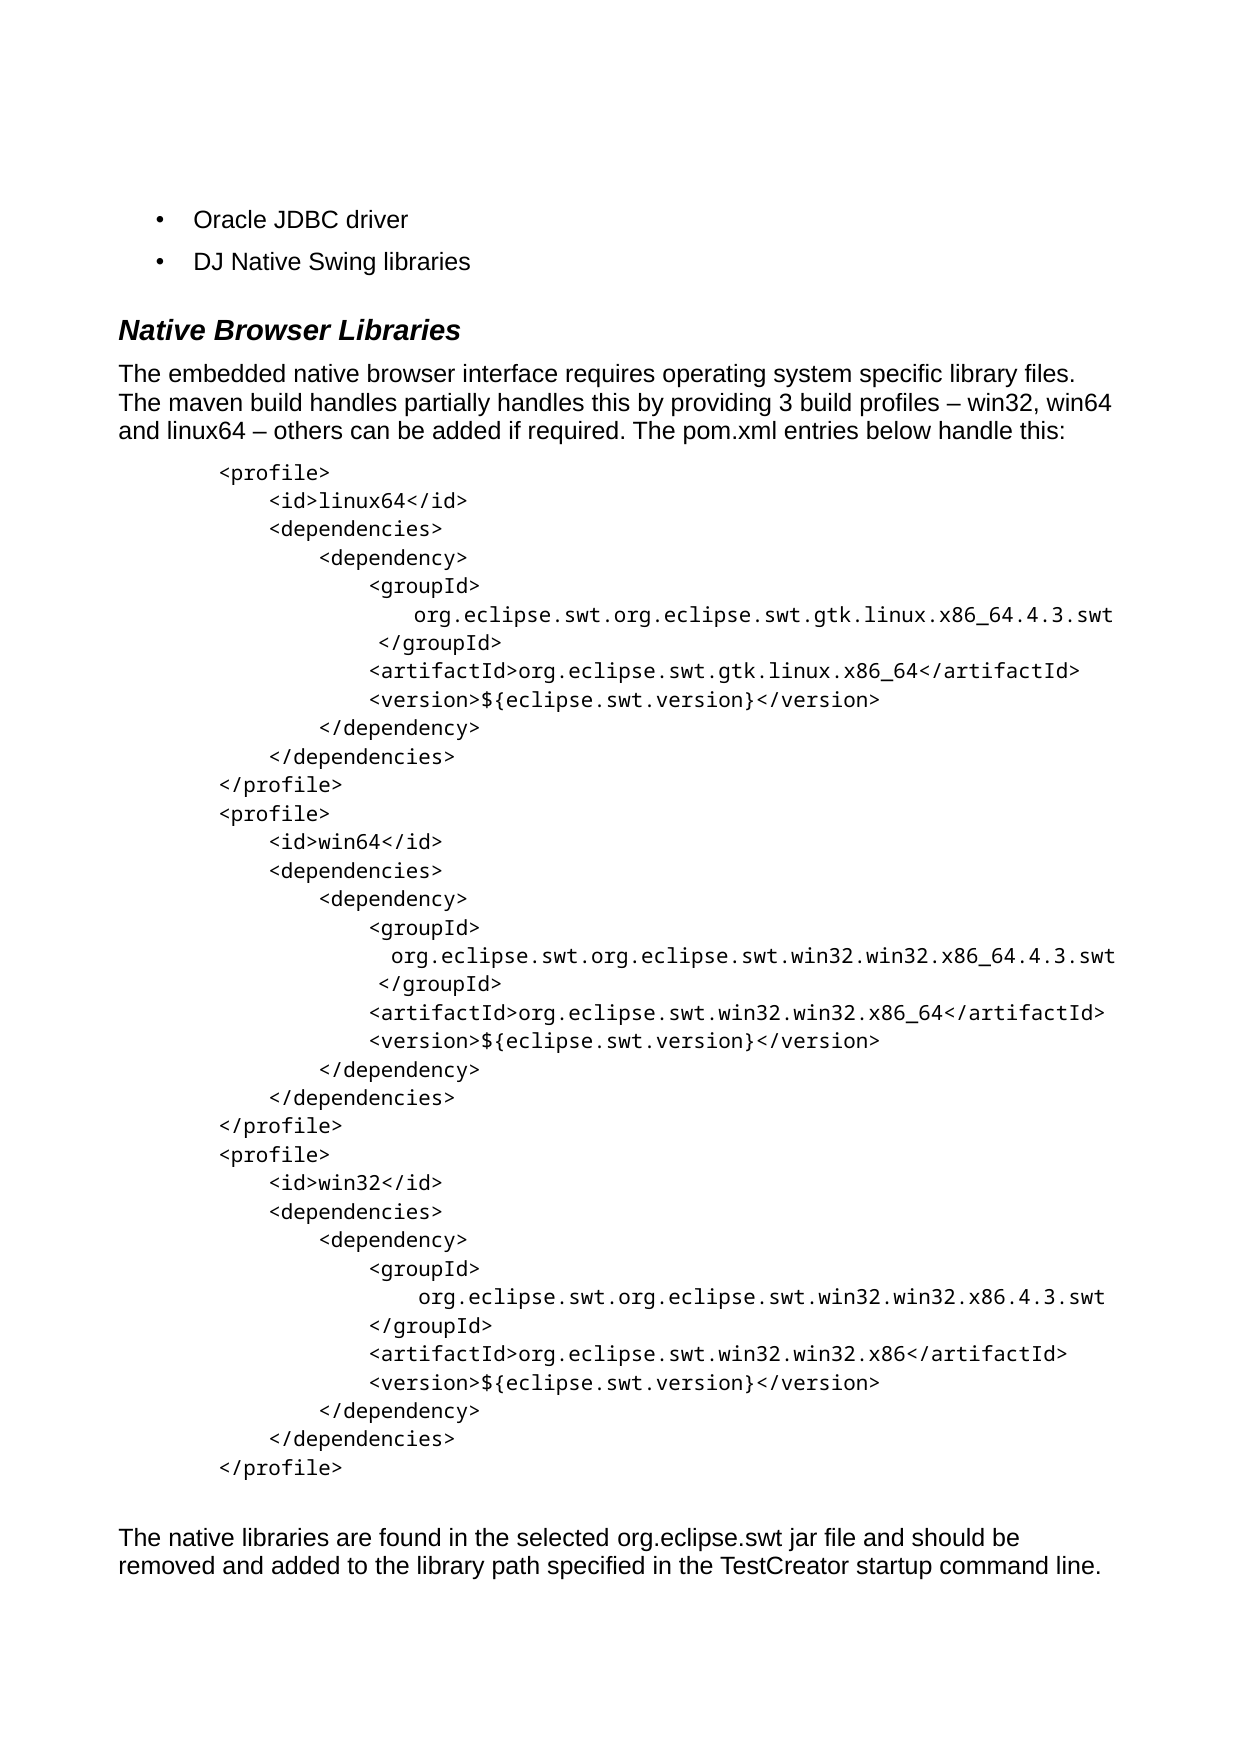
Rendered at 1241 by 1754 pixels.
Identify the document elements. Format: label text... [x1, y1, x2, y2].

text <dependency> [118, 1225, 1122, 1254]
text </profile> [118, 770, 1122, 799]
text <id>win64</id> [118, 827, 1122, 856]
text </dependencies> [118, 1083, 1122, 1112]
text <groupId> [118, 571, 1122, 600]
text </dependency> [118, 713, 1122, 742]
text org.eclipse.swt.org.eclipse.swt.win32.win32.x86_64.4.3.swt [118, 941, 1122, 969]
text <dependencies> [118, 514, 1122, 543]
list DJ Native Swing libraries [156, 246, 1122, 275]
text <dependency> [118, 543, 1122, 571]
text </dependency> [118, 1055, 1122, 1083]
text <version>${eclipse.swt.version}</version> [118, 685, 1122, 713]
text <profile> [118, 799, 1122, 827]
text <version>${eclipse.swt.version}</version> [118, 1026, 1122, 1055]
text <profile> [118, 458, 1122, 486]
text <id>linux64</id> [118, 486, 1122, 514]
text <dependency> [118, 884, 1122, 913]
text <id>win32</id> [118, 1168, 1122, 1197]
text <dependencies> [118, 1197, 1122, 1225]
list Oracle JDBC driver [156, 205, 1122, 234]
text <artifactId>org.eclipse.swt.win32.win32.x86_64</artifactId> [118, 998, 1122, 1026]
text <groupId> [118, 1254, 1122, 1282]
text </profile> [118, 1112, 1122, 1140]
text </groupId> [118, 628, 1122, 657]
text </profile> [118, 1453, 1122, 1481]
text <dependencies> [118, 856, 1122, 884]
subtitle Native Browser Libraries [118, 313, 1122, 346]
text org.eclipse.swt.org.eclipse.swt.gtk.linux.x86_64.4.3.swt [118, 600, 1122, 628]
text </dependencies> [118, 1424, 1122, 1453]
text <profile> [118, 1140, 1122, 1168]
text <groupId> [118, 913, 1122, 941]
text The native libraries are found in the selected org.eclipse.swt jar file and should be removed and added to the library path specified in the TestCreator startup command line. [118, 1523, 1122, 1580]
text <version>${eclipse.swt.version}</version> [118, 1368, 1122, 1396]
text </dependency> [118, 1396, 1122, 1424]
text </groupId> [118, 969, 1122, 998]
text </dependencies> [118, 742, 1122, 770]
text <artifactId>org.eclipse.swt.gtk.linux.x86_64</artifactId> [118, 657, 1122, 685]
text </groupId> [118, 1311, 1122, 1339]
text org.eclipse.swt.org.eclipse.swt.win32.win32.x86.4.3.swt [118, 1282, 1122, 1311]
text <artifactId>org.eclipse.swt.win32.win32.x86</artifactId> [118, 1339, 1122, 1368]
text The embedded native browser interface requires operating system specific library files. The maven build handles partially handles this by providing 3 build profiles – win32, win64 and linux64 – others can be added if required. The pom.xml entries below handle this: [118, 359, 1122, 445]
